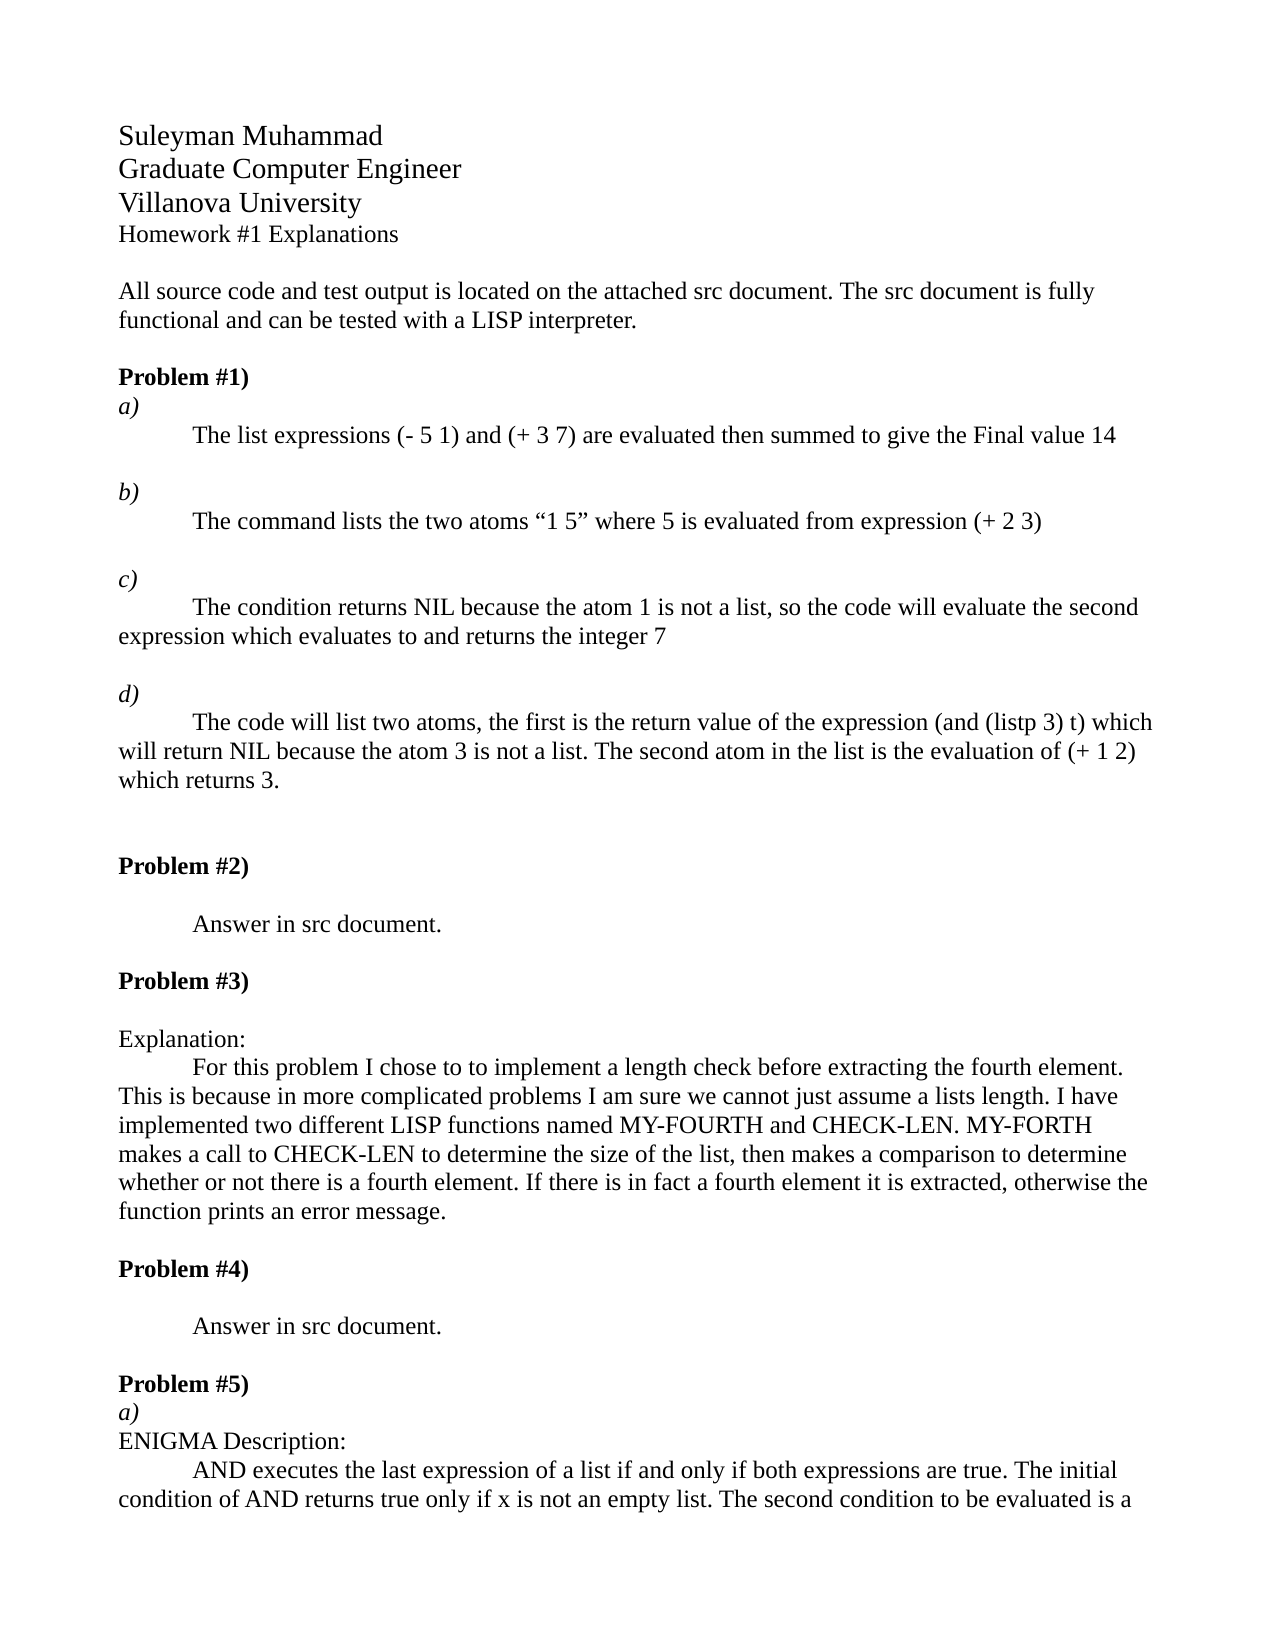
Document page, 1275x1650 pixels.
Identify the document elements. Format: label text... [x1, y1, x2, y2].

text Problem #4) [118, 1254, 1157, 1282]
text All source code and test output is located on the attached src document. The src document is fully functional and can be tested with a LISP interpreter. [118, 276, 1157, 334]
text Graduate Computer Engineer [118, 152, 1157, 185]
text Explanation: [118, 1024, 1157, 1052]
text Problem #1) [118, 362, 1157, 391]
text The command lists the two atoms “1 5” where 5 is evaluated from expression (+ 2 3) [118, 506, 1157, 535]
text The condition returns NIL because the atom 1 is not a list, so the code will evaluate the second expression which evaluates to and returns the integer 7 [118, 592, 1157, 650]
text Answer in src document. [118, 1311, 1157, 1340]
text The code will list two atoms, the first is the return value of the expression (and (listp 3) t) which will return NIL because the atom 3 is not a list. The second atom in the list is the evaluation of (+ 1 2) which returns 3. [118, 707, 1157, 794]
text For this problem I chose to to implement a length check before extracting the fourth element. This is because in more complicated problems I am sure we cannot just assume a lists length. I have implemented two different LISP functions named MY-FOURTH and CHECK-LEN. MY-FORTH makes a call to CHECK-LEN to determine the size of the list, then makes a comparison to determine whether or not there is a fourth element. If there is in fact a fourth element it is extracted, otherwise the function prints an error message. [118, 1052, 1157, 1225]
text Suleyman Muhammad [118, 118, 1157, 152]
text a) [118, 1397, 1157, 1426]
text Problem #3) [118, 966, 1157, 995]
text AND executes the last expression of a list if and only if both expressions are true. The initial condition of AND returns true only if x is not an empty list. The second condition to be evaluated is a [118, 1455, 1157, 1512]
text The list expressions (- 5 1) and (+ 3 7) are evaluated then summed to give the Final value 14 [118, 420, 1157, 449]
text a) [118, 391, 1157, 420]
text Problem #5) [118, 1369, 1157, 1397]
text Villanova University [118, 185, 1157, 219]
text c) [118, 564, 1157, 592]
text Answer in src document. [118, 909, 1157, 937]
text Problem #2) [118, 851, 1157, 880]
text Homework #1 Explanations [118, 219, 1157, 247]
text b) [118, 477, 1157, 506]
text ENIGMA Description: [118, 1426, 1157, 1455]
text d) [118, 679, 1157, 707]
